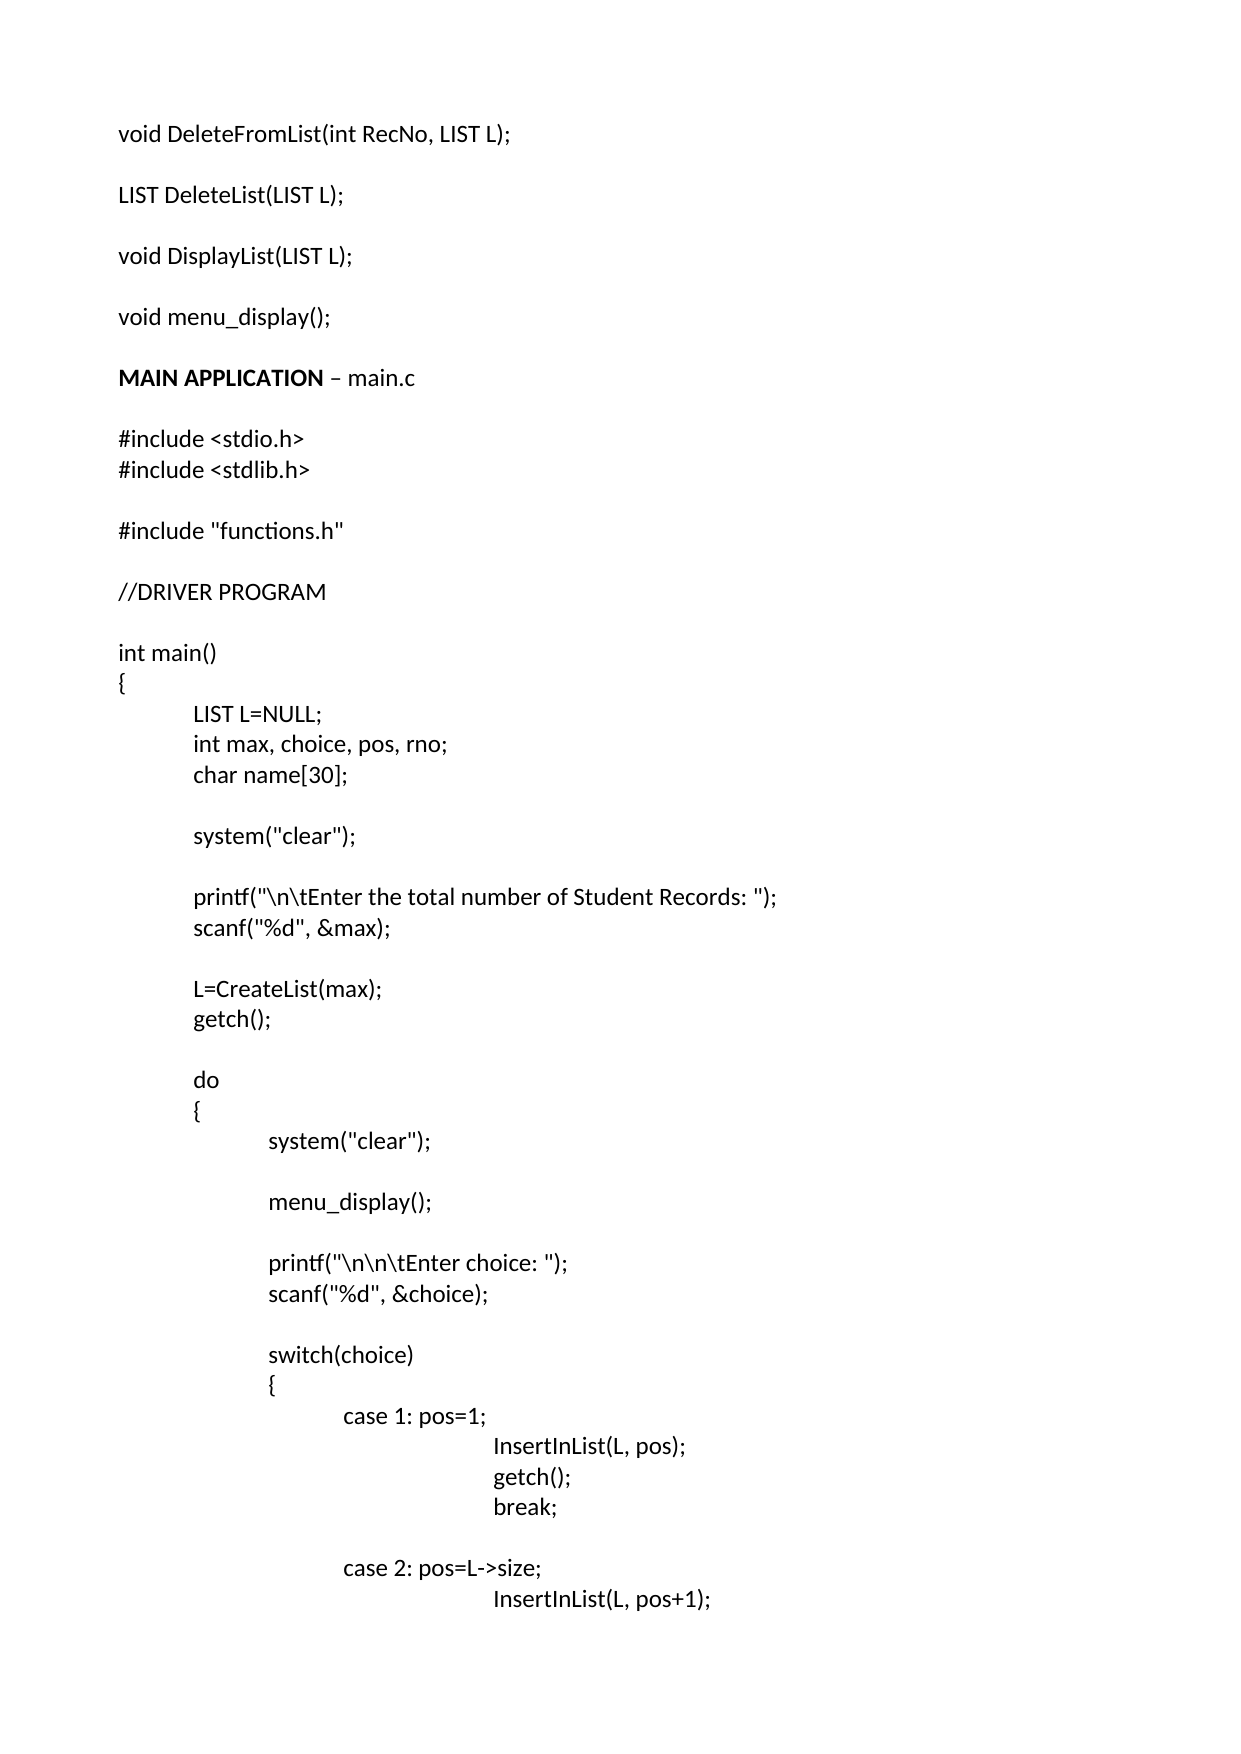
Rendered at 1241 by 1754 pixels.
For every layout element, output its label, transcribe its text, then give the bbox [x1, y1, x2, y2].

text InsertInList(L, pos); [118, 1431, 1122, 1461]
text scanf("%d", &choice); [118, 1278, 1122, 1308]
text case 2: pos=L->size; [118, 1553, 1122, 1583]
text MAIN APPLICATION – main.c [118, 362, 1122, 393]
text void DisplayList(LIST L); [118, 240, 1122, 271]
text printf("\n\tEnter the total number of Student Records: "); [118, 881, 1122, 912]
text char name[30]; [118, 759, 1122, 789]
text //DRIVER PROGRAM [118, 576, 1122, 606]
text system("clear"); [118, 1125, 1122, 1156]
text getch(); [118, 1003, 1122, 1034]
text do [118, 1064, 1122, 1095]
text system("clear"); [118, 820, 1122, 851]
text { [118, 1095, 1122, 1125]
text case 1: pos=1; [118, 1400, 1122, 1431]
text switch(choice) [118, 1339, 1122, 1369]
text InsertInList(L, pos+1); [118, 1583, 1122, 1614]
text { [118, 1369, 1122, 1400]
text int max, choice, pos, rno; [118, 728, 1122, 759]
text LIST DeleteList(LIST L); [118, 179, 1122, 210]
text LIST L=NULL; [118, 698, 1122, 728]
text void menu_display(); [118, 301, 1122, 332]
text break; [118, 1492, 1122, 1522]
text #include "functions.h" [118, 515, 1122, 545]
text getch(); [118, 1461, 1122, 1492]
text int main() [118, 637, 1122, 667]
text L=CreateList(max); [118, 973, 1122, 1003]
text #include <stdlib.h> [118, 454, 1122, 484]
text { [118, 667, 1122, 698]
text void DeleteFromList(int RecNo, LIST L); [118, 118, 1122, 149]
text #include <stdio.h> [118, 423, 1122, 454]
text scanf("%d", &max); [118, 912, 1122, 942]
text printf("\n\n\tEnter choice: "); [118, 1247, 1122, 1278]
text menu_display(); [118, 1186, 1122, 1217]
